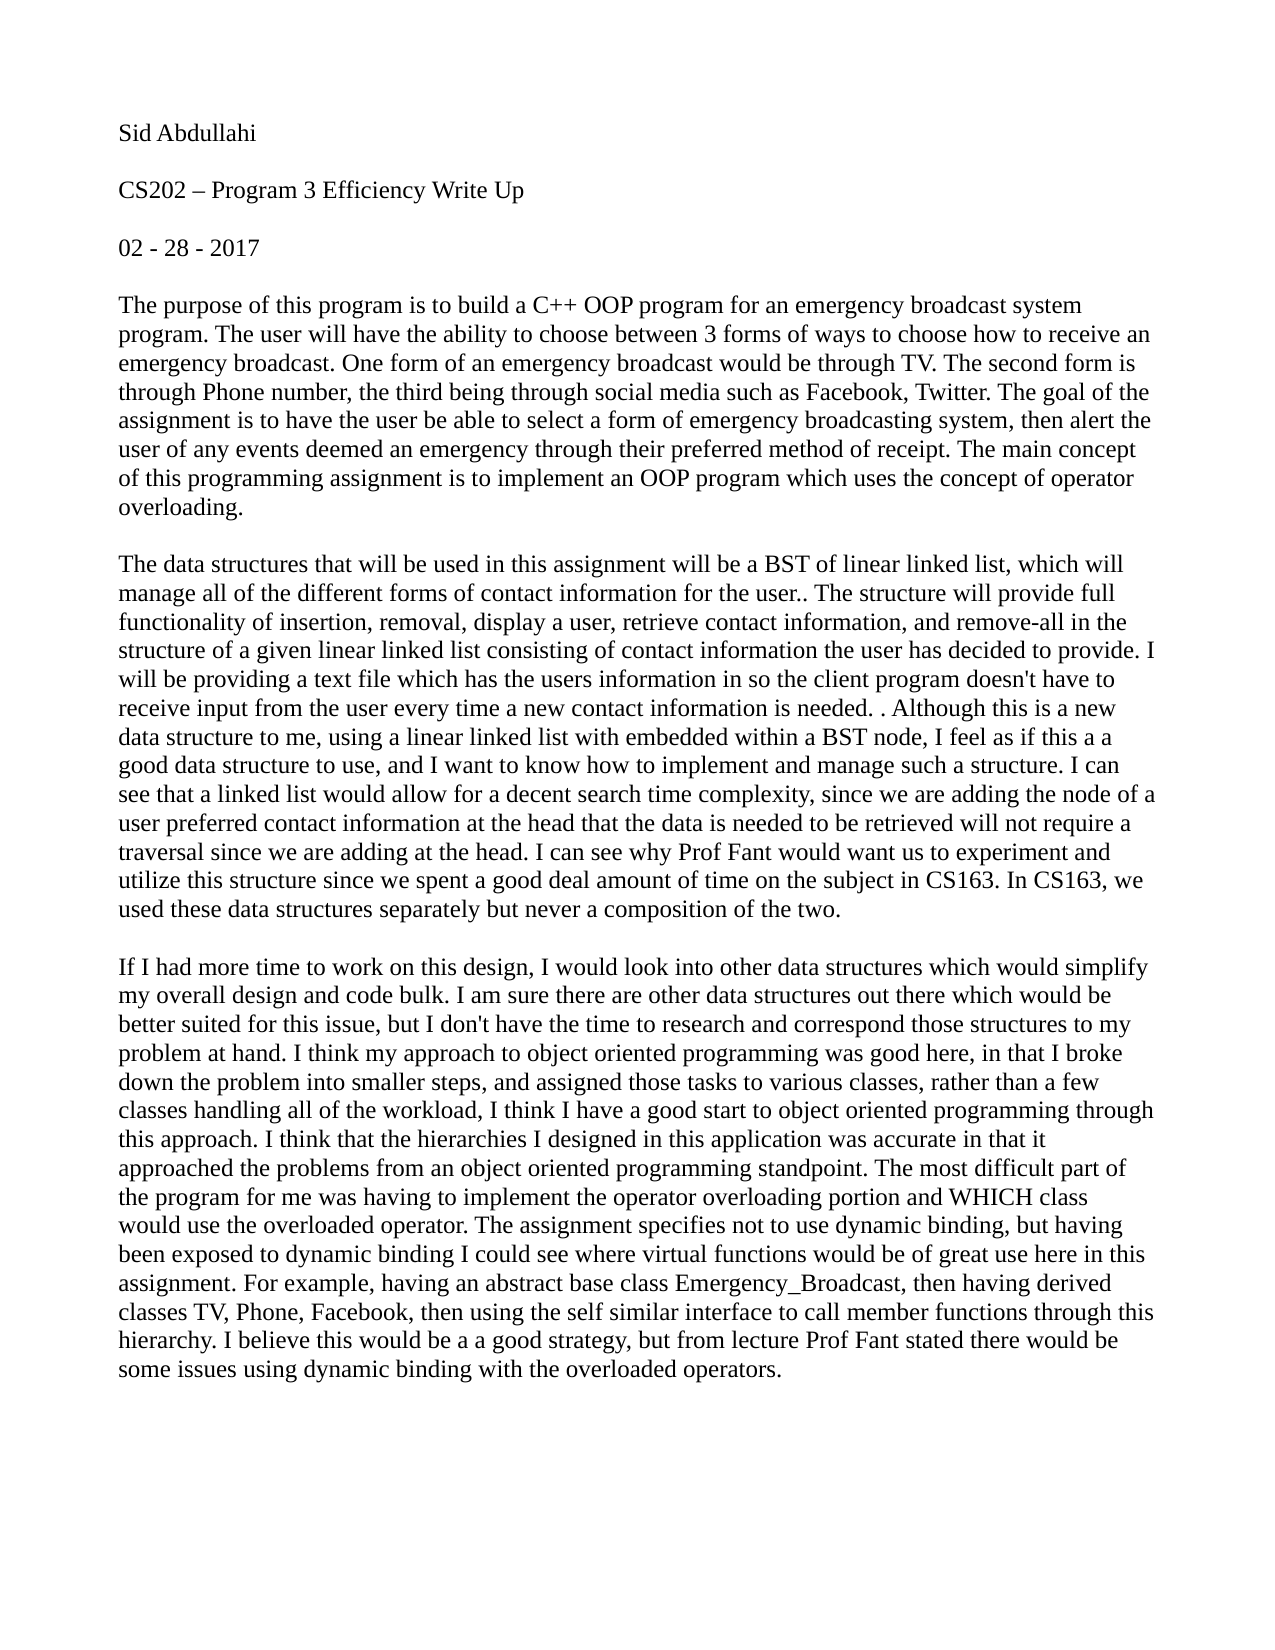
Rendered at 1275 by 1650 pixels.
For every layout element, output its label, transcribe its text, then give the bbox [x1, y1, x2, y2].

text 02 - 28 - 2017 [118, 233, 1157, 262]
text The purpose of this program is to build a C++ OOP program for an emergency broadcast system program. The user will have the ability to choose between 3 forms of ways to choose how to receive an emergency broadcast. One form of an emergency broadcast would be through TV. The second form is through Phone number, the third being through social media such as Facebook, Twitter. The goal of the assignment is to have the user be able to select a form of emergency broadcasting system, then alert the user of any events deemed an emergency through their preferred method of receipt. The main concept of this programming assignment is to implement an OOP program which uses the concept of operator overloading. [118, 291, 1157, 521]
text The data structures that will be used in this assignment will be a BST of linear linked list, which will manage all of the different forms of contact information for the user.. The structure will provide full functionality of insertion, removal, display a user, retrieve contact information, and remove-all in the structure of a given linear linked list consisting of contact information the user has decided to provide. I will be providing a text file which has the users information in so the client program doesn't have to receive input from the user every time a new contact information is needed. . Although this is a new data structure to me, using a linear linked list with embedded within a BST node, I feel as if this a a good data structure to use, and I want to know how to implement and manage such a structure. I can see that a linked list would allow for a decent search time complexity, since we are adding the node of a user preferred contact information at the head that the data is needed to be retrieved will not require a traversal since we are adding at the head. I can see why Prof Fant would want us to experiment and utilize this structure since we spent a good deal amount of time on the subject in CS163. In CS163, we used these data structures separately but never a composition of the two. [118, 549, 1157, 923]
text CS202 – Program 3 Efficiency Write Up [118, 176, 1157, 204]
text If I had more time to work on this design, I would look into other data structures which would simplify my overall design and code bulk. I am sure there are other data structures out there which would be better suited for this issue, but I don't have the time to research and correspond those structures to my problem at hand. I think my approach to object oriented programming was good here, in that I broke down the problem into smaller steps, and assigned those tasks to various classes, rather than a few classes handling all of the workload, I think I have a good start to object oriented programming through this approach. I think that the hierarchies I designed in this application was accurate in that it approached the problems from an object oriented programming standpoint. The most difficult part of the program for me was having to implement the operator overloading portion and WHICH class would use the overloaded operator. The assignment specifies not to use dynamic binding, but having been exposed to dynamic binding I could see where virtual functions would be of great use here in this assignment. For example, having an abstract base class Emergency_Broadcast, then having derived classes TV, Phone, Facebook, then using the self similar interface to call member functions through this hierarchy. I believe this would be a a good strategy, but from lecture Prof Fant stated there would be some issues using dynamic binding with the overloaded operators. [118, 952, 1157, 1383]
text Sid Abdullahi [118, 118, 1157, 147]
